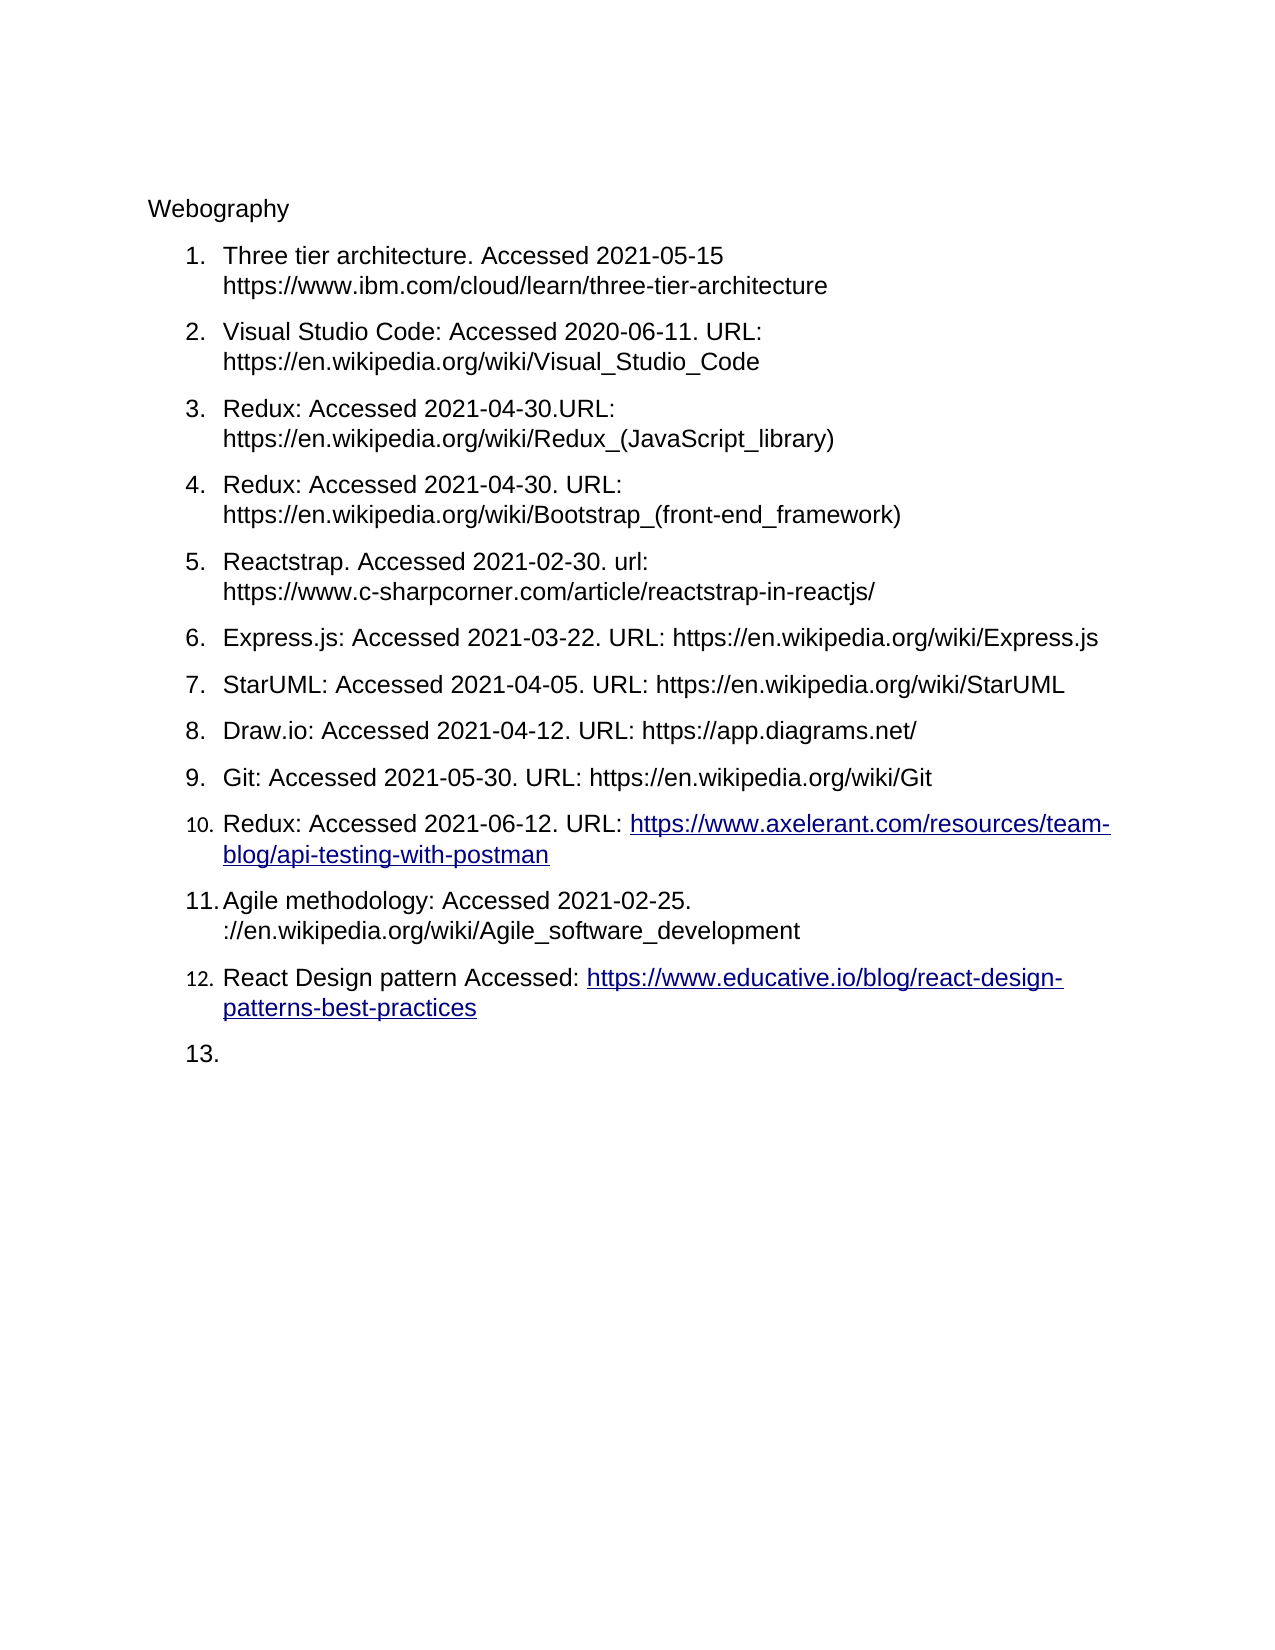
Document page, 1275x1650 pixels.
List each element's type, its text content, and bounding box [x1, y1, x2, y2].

list StarUML: Accessed 2021-04-05. URL: https://en.wikipedia.org/wiki/StarUML [185, 669, 1127, 698]
list Visual Studio Code: Accessed 2020-06-11. URL: https://en.wikipedia.org/wiki/Visual_Studio_Code [185, 317, 1127, 376]
text Webography [148, 194, 1127, 223]
list Agile methodology: Accessed 2021-02-25. ://en.wikipedia.org/wiki/Agile_software_development [185, 886, 1127, 945]
list Redux: Accessed 2021-04-30. URL: https://en.wikipedia.org/wiki/Bootstrap_(front-end_framework) [185, 470, 1127, 529]
list Three tier architecture. Accessed 2021-05-15 https://www.ibm.com/cloud/learn/three-tier-architecture [185, 241, 1127, 299]
list Git: Accessed 2021-05-30. URL: https://en.wikipedia.org/wiki/Git [185, 763, 1127, 791]
list React Design pattern Accessed: https://www.educative.io/blog/react-design-patterns-best-practices [185, 963, 1127, 1022]
list Reactstrap. Accessed 2021-02-30. url: https://www.c-sharpcorner.com/article/reactstrap-in-reactjs/ [185, 547, 1127, 605]
list Redux: Accessed 2021-04-30.URL: https://en.wikipedia.org/wiki/Redux_(JavaScript_library) [185, 394, 1127, 452]
list Draw.io: Accessed 2021-04-12. URL: https://app.diagrams.net/ [185, 716, 1127, 745]
list Redux: Accessed 2021-06-12. URL: https://www.axelerant.com/resources/team-blog/api-testing-with-postman [185, 809, 1127, 868]
list Express.js: Accessed 2021-03-22. URL: https://en.wikipedia.org/wiki/Express.js [185, 623, 1127, 652]
